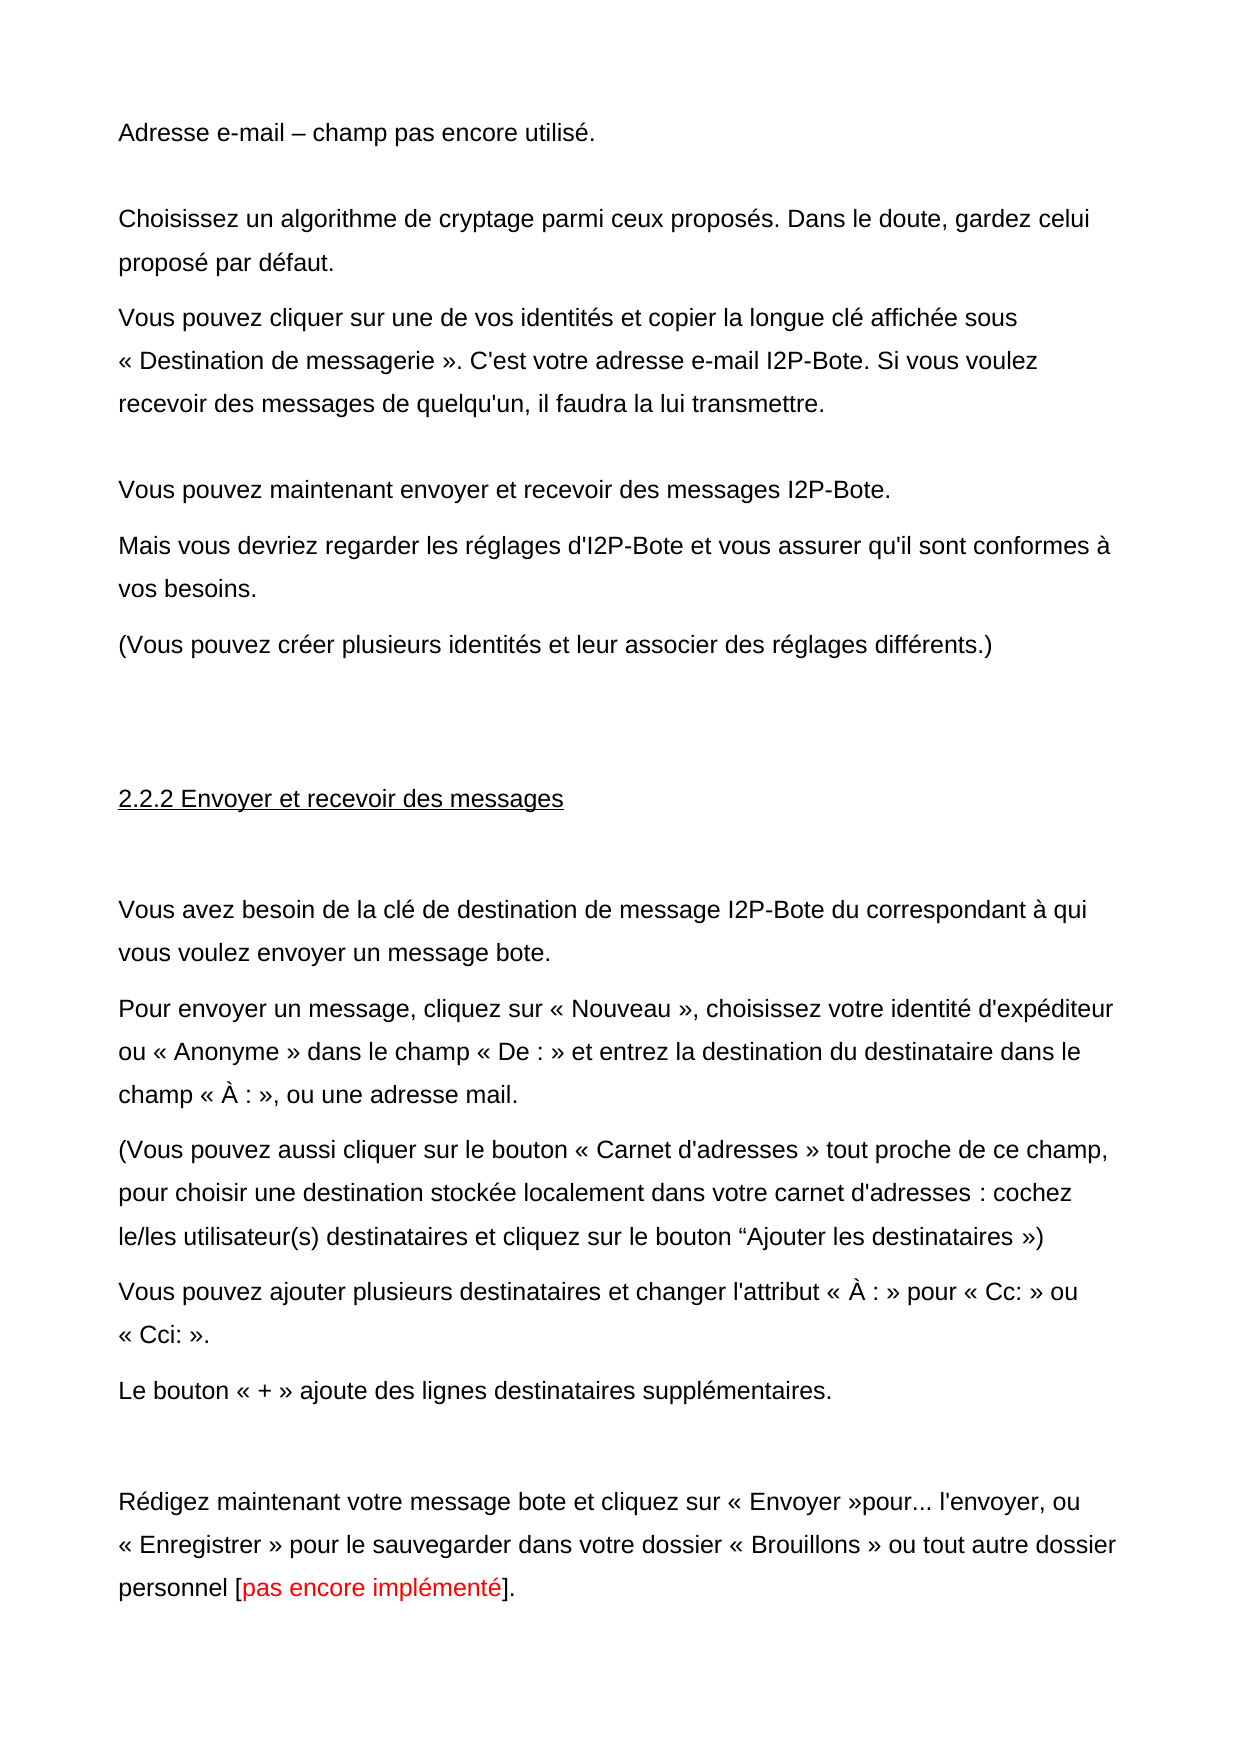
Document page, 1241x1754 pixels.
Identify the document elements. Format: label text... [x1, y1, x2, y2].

text Le bouton « + » ajoute des lignes destinataires supplémentaires. [118, 1376, 1122, 1404]
text Rédigez maintenant votre message bote et cliquez sur « Envoyer »pour... l'envoyer, ou « Enregistrer » pour le sauvegarder dans votre dossier « Brouillons » ou tout autre dossier personnel [pas encore implémenté]. [118, 1487, 1122, 1602]
text Vous avez besoin de la clé de destination de message I2P-Bote du correspondant à qui vous voulez envoyer un message bote. [118, 895, 1122, 967]
text Adresse e-mail – champ pas encore utilisé. Choisissez un algorithme de cryptage parmi ceux proposés. Dans le doute, gardez celui proposé par défaut. [118, 118, 1122, 276]
text Vous pouvez cliquer sur une de vos identités et copier la longue clé affichée sous « Destination de messagerie ». C'est votre adresse e-mail I2P-Bote. Si vous voulez recevoir des messages de quelqu'un, il faudra la lui transmettre. Vous pouvez maintenant envoyer et recevoir des messages I2P-Bote. [118, 303, 1122, 504]
text (Vous pouvez créer plusieurs identités et leur associer des réglages différents.) [118, 630, 1122, 658]
text Mais vous devriez regarder les réglages d'I2P-Bote et vous assurer qu'il sont conformes à vos besoins. [118, 531, 1122, 603]
text Vous pouvez ajouter plusieurs destinataires et changer l'attribut « À : » pour « Cc: » ou « Cci: ». [118, 1277, 1122, 1349]
text (Vous pouvez aussi cliquer sur le bouton « Carnet d'adresses » tout proche de ce champ, pour choisir une destination stockée localement dans votre carnet d'adresses : cochez le/les utilisateur(s) destinataires et cliquez sur le bouton “Ajouter les destinataires ») [118, 1135, 1122, 1250]
text Pour envoyer un message, cliquez sur « Nouveau », choisissez votre identité d'expéditeur ou « Anonyme » dans le champ « De : » et entrez la destination du destinataire dans le champ « À : », ou une adresse mail. [118, 993, 1122, 1108]
text 2.2.2 Envoyer et recevoir des messages [118, 741, 1122, 813]
